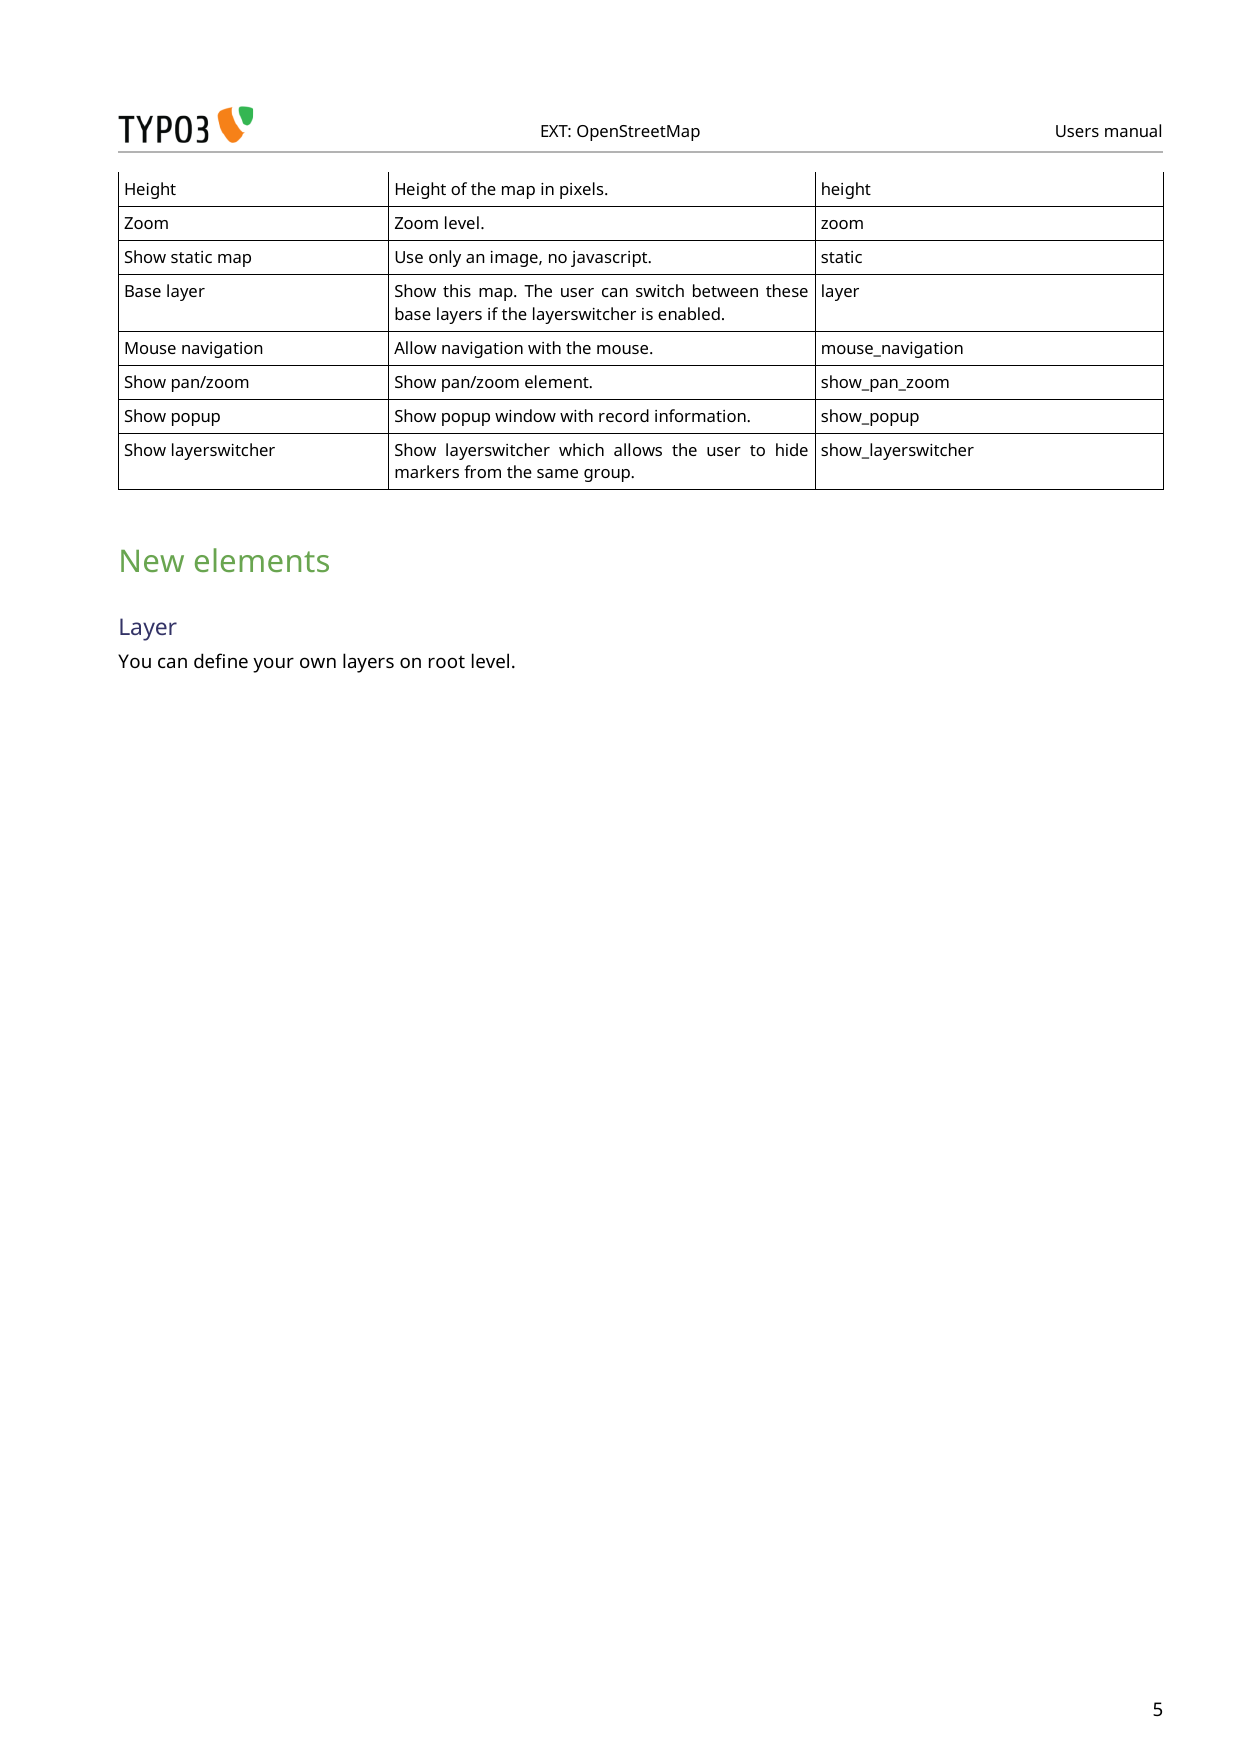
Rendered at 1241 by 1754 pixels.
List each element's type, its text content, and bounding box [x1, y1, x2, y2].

table_cell show_layerswitcher [816, 434, 1163, 489]
table_cell Mouse navigation [119, 332, 388, 365]
table_cell Allow navigation with the mouse. [389, 332, 815, 365]
table_cell Show layerswitcher [119, 434, 388, 489]
table_cell static [816, 241, 1163, 274]
table_cell Show static map [119, 241, 388, 274]
table_cell Show popup window with record information. [389, 400, 815, 433]
table_cell Show popup [119, 400, 388, 433]
table_cell show_popup [816, 400, 1163, 433]
table_cell Height [119, 172, 388, 206]
table_cell Use only an image, no javascript. [389, 241, 815, 274]
table_cell zoom [816, 207, 1163, 240]
table_cell Height of the map in pixels. [389, 172, 815, 206]
text You can define your own layers on root level. [118, 648, 1163, 674]
table_cell Base layer [119, 275, 388, 331]
table_cell Zoom [119, 207, 388, 240]
table_cell height [816, 172, 1163, 206]
table_cell mouse_navigation [816, 332, 1163, 365]
subtitle Layer [118, 611, 1163, 642]
table_cell Zoom level. [389, 207, 815, 240]
table_cell Show layerswitcher which allows the user to hide markers from the same group. [389, 434, 815, 489]
table_cell Show pan/zoom element. [389, 366, 815, 399]
table_cell show_pan_zoom [816, 366, 1163, 399]
table_cell Show this map. The user can switch between these base layers if the layerswitcher is enabled. [389, 275, 815, 331]
table_cell layer [816, 275, 1163, 331]
picture [118, 106, 254, 143]
table_cell Show pan/zoom [119, 366, 388, 399]
subtitle New elements [118, 539, 1163, 582]
